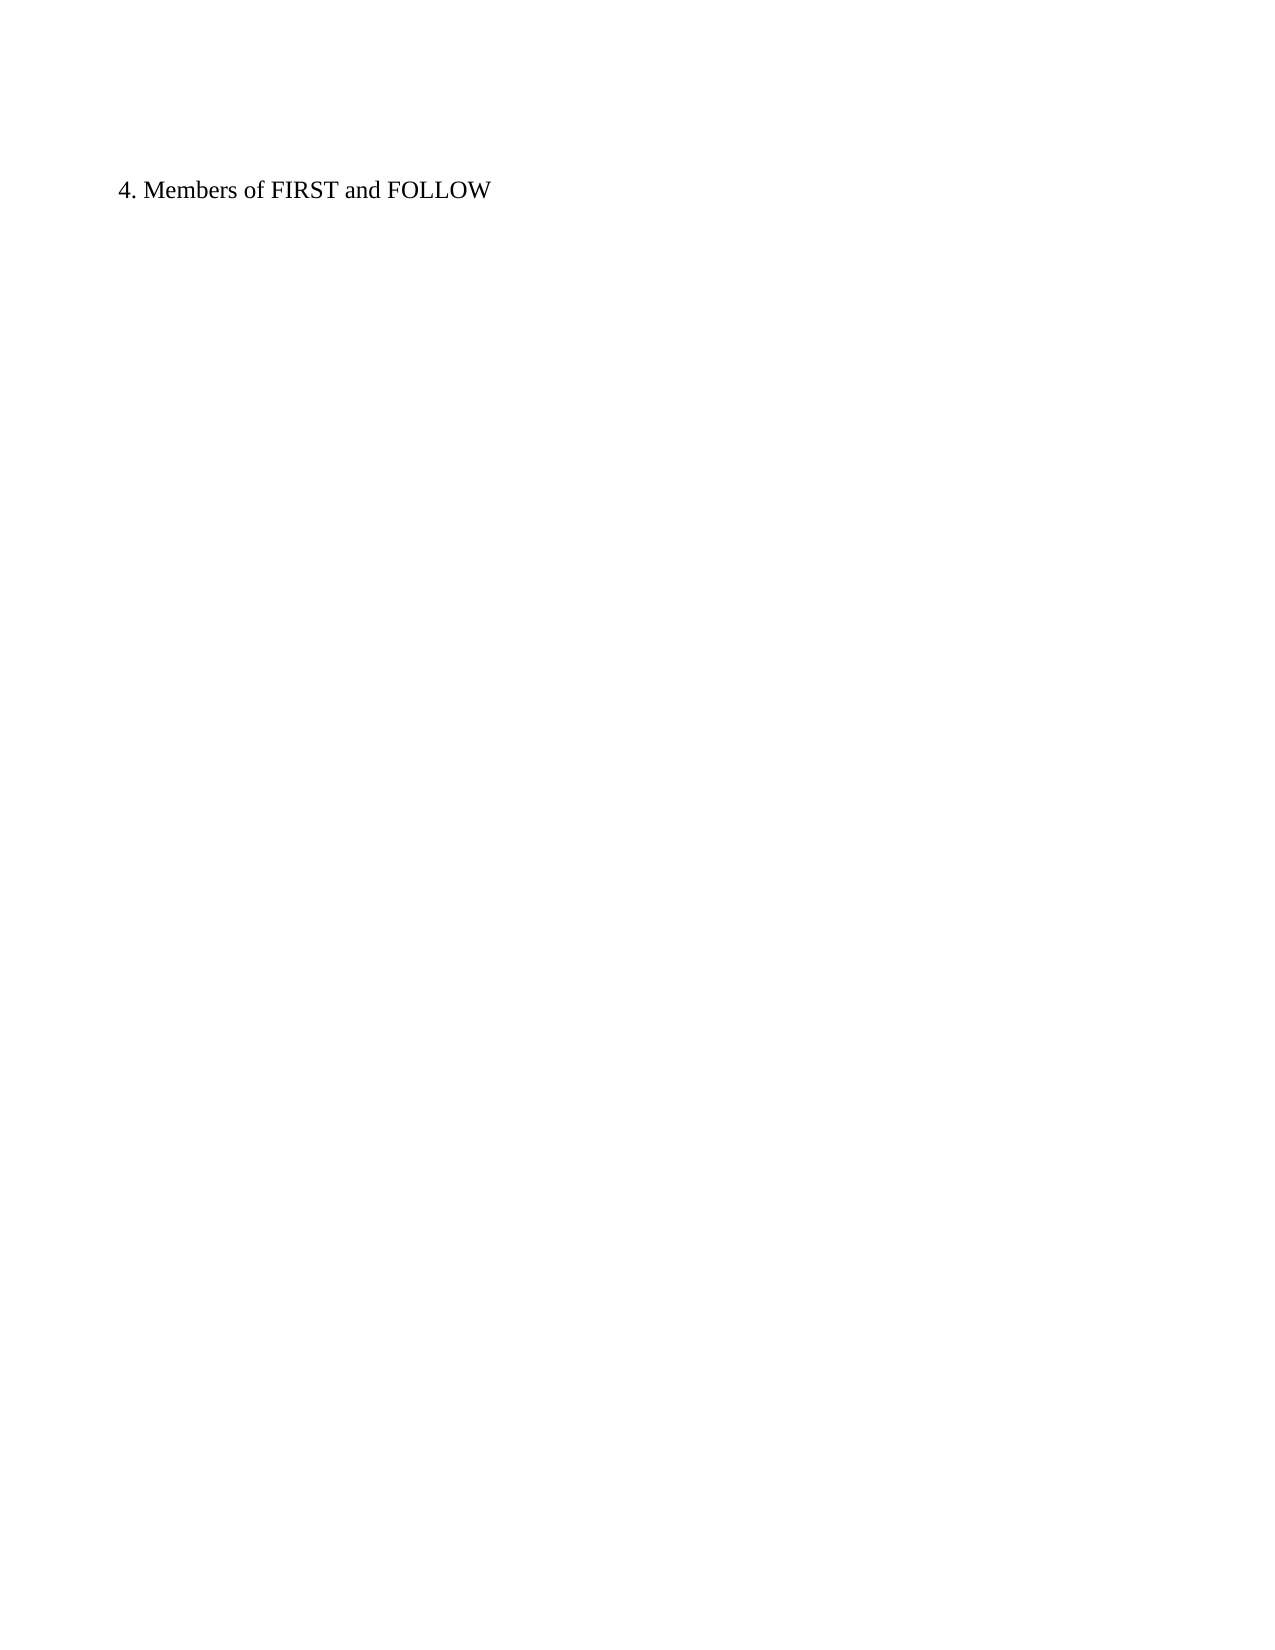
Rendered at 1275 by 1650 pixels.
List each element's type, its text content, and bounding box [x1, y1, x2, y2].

text 4. Members of FIRST and FOLLOW [118, 176, 1157, 204]
